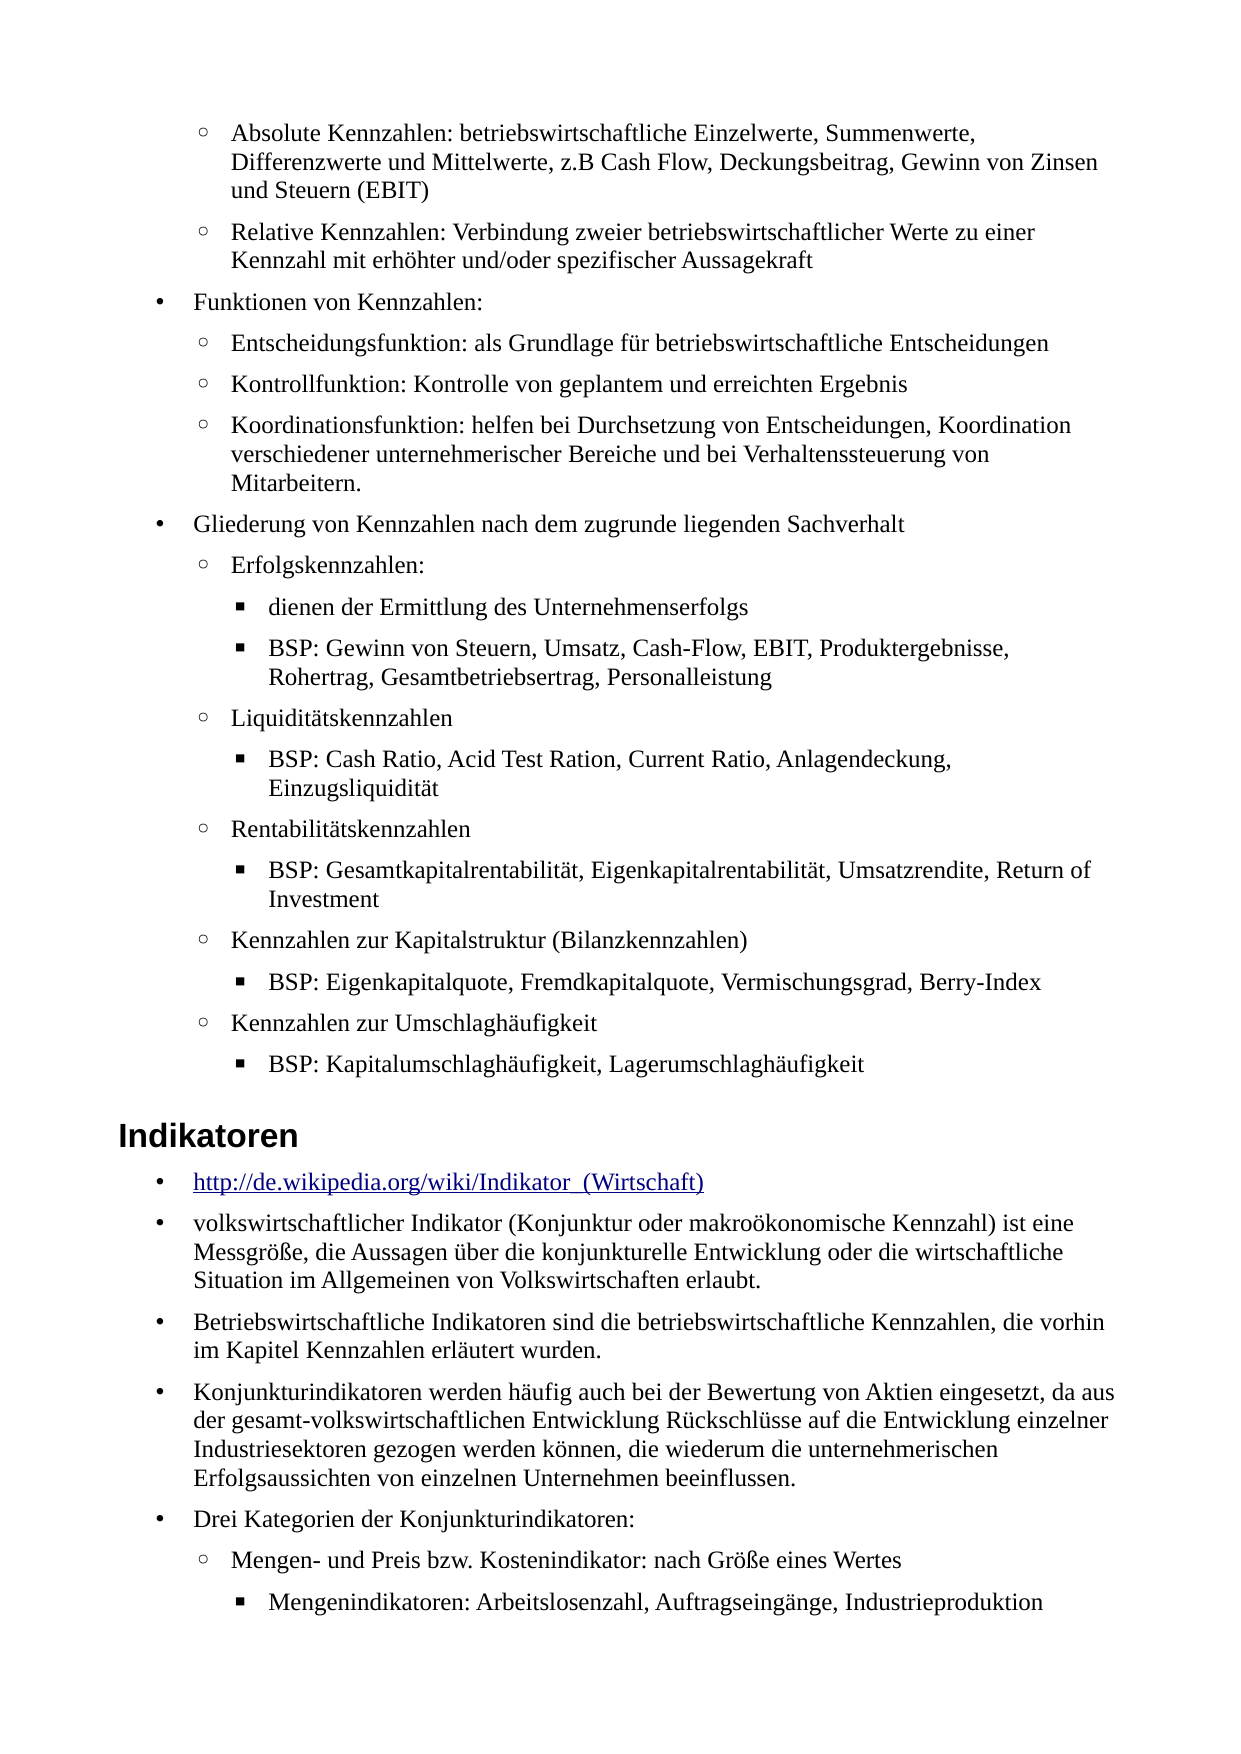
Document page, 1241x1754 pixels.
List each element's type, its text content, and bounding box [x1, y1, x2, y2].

list Mengen- und Preis bzw. Kostenindikator: nach Größe eines Wertes [193, 1546, 1122, 1574]
list BSP: Kapitalumschlaghäufigkeit, Lagerumschlaghäufigkeit [231, 1049, 1122, 1078]
list BSP: Gewinn von Steuern, Umsatz, Cash-Flow, EBIT, Produktergebnisse, Rohertrag, Gesamtbetriebsertrag, Personalleistung [231, 633, 1122, 691]
list BSP: Cash Ratio, Acid Test Ration, Current Ratio, Anlagendeckung, Einzugsliquidität [231, 744, 1122, 802]
list Absolute Kennzahlen: betriebswirtschaftliche Einzelwerte, Summenwerte, Differenzwerte und Mittelwerte, z.B Cash Flow, Deckungsbeitrag, Gewinn von Zinsen und Steuern (EBIT) [193, 118, 1122, 204]
list Drei Kategorien der Konjunkturindikatoren: [156, 1504, 1122, 1533]
list Betriebswirtschaftliche Indikatoren sind die betriebswirtschaftliche Kennzahlen, die vorhin im Kapitel Kennzahlen erläutert wurden. [156, 1307, 1122, 1364]
list Kennzahlen zur Umschlaghäufigkeit [193, 1008, 1122, 1037]
subtitle Indikatoren [118, 1116, 1122, 1154]
list Funktionen von Kennzahlen: [156, 287, 1122, 316]
list Kontrollfunktion: Kontrolle von geplantem und erreichten Ergebnis [193, 369, 1122, 398]
list BSP: Gesamtkapitalrentabilität, Eigenkapitalrentabilität, Umsatzrendite, Return of Investment [231, 856, 1122, 913]
list Liquiditätskennzahlen [193, 703, 1122, 732]
list Koordinationsfunktion: helfen bei Durchsetzung von Entscheidungen, Koordination verschiedener unternehmerischer Bereiche und bei Verhaltenssteuerung von Mitarbeitern. [193, 411, 1122, 497]
list http://de.wikipedia.org/wiki/Indikator_(Wirtschaft) [156, 1167, 1122, 1196]
list Rentabilitätskennzahlen [193, 814, 1122, 843]
list Erfolgskennzahlen: [193, 551, 1122, 579]
list BSP: Eigenkapitalquote, Fremdkapitalquote, Vermischungsgrad, Berry-Index [231, 967, 1122, 996]
list volkswirtschaftlicher Indikator (Konjunktur oder makroökonomische Kennzahl) ist eine Messgröße, die Aussagen über die konjunkturelle Entwicklung oder die wirtschaftliche Situation im Allgemeinen von Volkswirtschaften erlaubt. [156, 1208, 1122, 1294]
list Mengenindikatoren: Arbeitslosenzahl, Auftragseingänge, Industrieproduktion [231, 1587, 1122, 1616]
list Gliederung von Kennzahlen nach dem zugrunde liegenden Sachverhalt [156, 509, 1122, 538]
list Kennzahlen zur Kapitalstruktur (Bilanzkennzahlen) [193, 926, 1122, 954]
list Relative Kennzahlen: Verbindung zweier betriebswirtschaftlicher Werte zu einer Kennzahl mit erhöhter und/oder spezifischer Aussagekraft [193, 217, 1122, 274]
list dienen der Ermittlung des Unternehmenserfolgs [231, 592, 1122, 621]
list Konjunkturindikatoren werden häufig auch bei der Bewertung von Aktien eingesetzt, da aus der gesamt-volkswirtschaftlichen Entwicklung Rückschlüsse auf die Entwicklung einzelner Industriesektoren gezogen werden können, die wiederum die unternehmerischen Erfolgsaussichten von einzelnen Unternehmen beeinflussen. [156, 1377, 1122, 1492]
list Entscheidungsfunktion: als Grundlage für betriebswirtschaftliche Entscheidungen [193, 328, 1122, 357]
